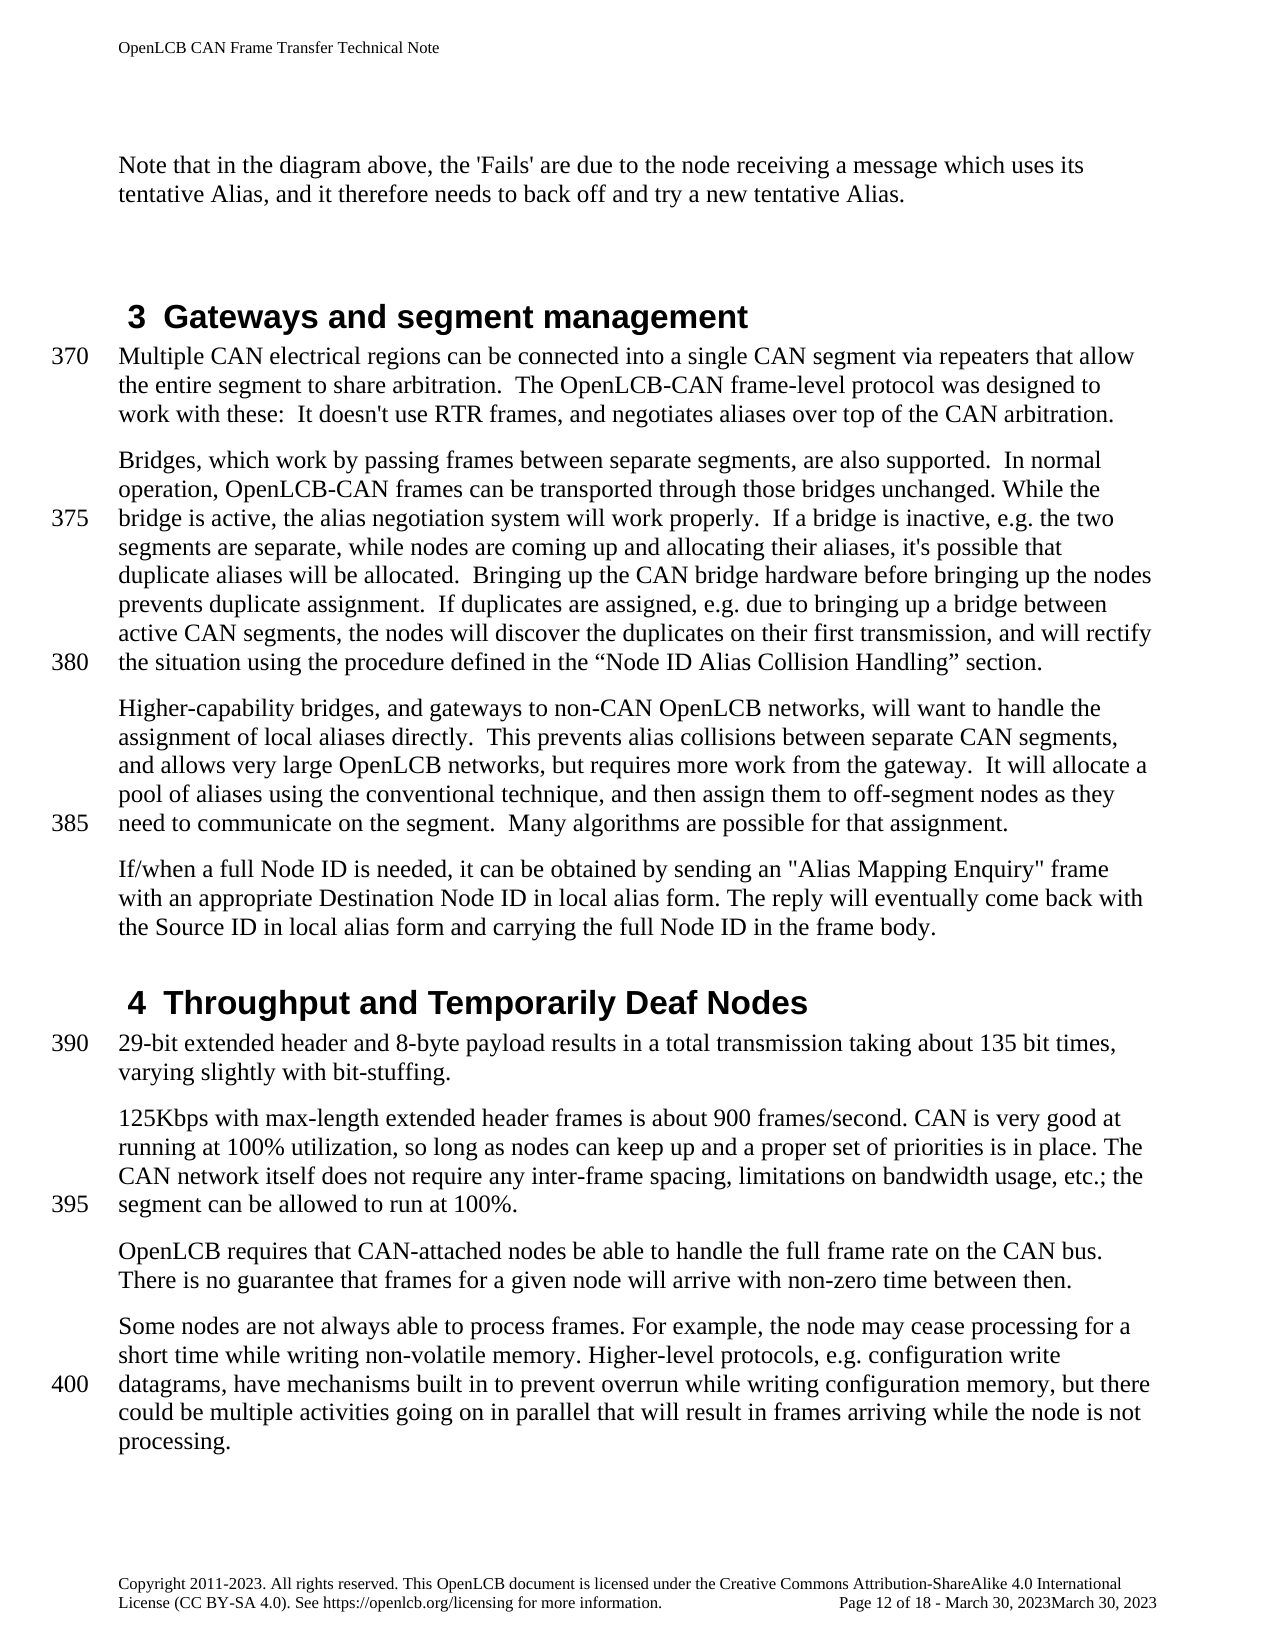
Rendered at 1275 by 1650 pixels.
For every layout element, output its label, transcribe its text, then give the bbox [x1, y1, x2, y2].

text Higher-capability bridges, and gateways to non-CAN OpenLCB networks, will want to handle the assignment of local aliases directly. This prevents alias collisions between separate CAN segments, and allows very large OpenLCB networks, but requires more work from the gateway. It will allocate a pool of aliases using the conventional technique, and then assign them to off-segment nodes as they need to communicate on the segment. Many algorithms are possible for that assignment. [118, 693, 1157, 837]
text 29-bit extended header and 8-byte payload results in a total transmission taking about 135 bit times, varying slightly with bit-stuffing. [118, 1028, 1157, 1086]
text Bridges, which work by passing frames between separate segments, are also supported. In normal operation, OpenLCB-CAN frames can be transported through those bridges unchanged. While the bridge is active, the alias negotiation system will work properly. If a bridge is inactive, e.g. the two segments are separate, while nodes are coming up and allocating their aliases, it's possible that duplicate aliases will be allocated. Bringing up the CAN bridge hardware before bringing up the nodes prevents duplicate assignment. If duplicates are assigned, e.g. due to bringing up a bridge between active CAN segments, the nodes will discover the duplicates on their first transmission, and will rectify the situation using the procedure defined in the “Node ID Alias Collision Handling” section. [118, 445, 1157, 675]
text Multiple CAN electrical regions can be connected into a single CAN segment via repeaters that allow the entire segment to share arbitration. The OpenLCB-CAN frame-level protocol was designed to work with these: It doesn't use RTR frames, and negotiates aliases over top of the CAN arbitration. [118, 341, 1157, 428]
text 125Kbps with max-length extended header frames is about 900 frames/second. CAN is very good at running at 100% utilization, so long as nodes can keep up and a proper set of priorities is in place. The CAN network itself does not require any inter-frame spacing, limitations on bandwidth usage, etc.; the segment can be allowed to run at 100%. [118, 1103, 1157, 1218]
text Note that in the diagram above, the 'Fails' are due to the node receiving a message which uses its tentative Alias, and it therefore needs to back off and try a new tentative Alias. [118, 150, 1157, 207]
text If/when a full Node ID is needed, it can be obtained by sending an "Alias Mapping Enquiry" frame with an appropriate Destination Node ID in local alias form. The reply will eventually come back with the Source ID in local alias form and carrying the full Node ID in the frame body. [118, 854, 1157, 941]
text OpenLCB requires that CAN-attached nodes be able to handle the full frame rate on the CAN bus. There is no guarantee that frames for a given node will arrive with non-zero time between then. [118, 1236, 1157, 1293]
text Some nodes are not always able to process frames. For example, the node may cease processing for a short time while writing non-volatile memory. Higher-level protocols, e.g. configuration write datagrams, have mechanisms built in to prevent overrun while writing configuration memory, but there could be multiple activities going on in parallel that will result in frames arriving while the node is not processing. [118, 1311, 1157, 1455]
subtitle Throughput and Temporarily Deaf Nodes [118, 983, 1157, 1022]
subtitle Gateways and segment management [118, 297, 1157, 335]
